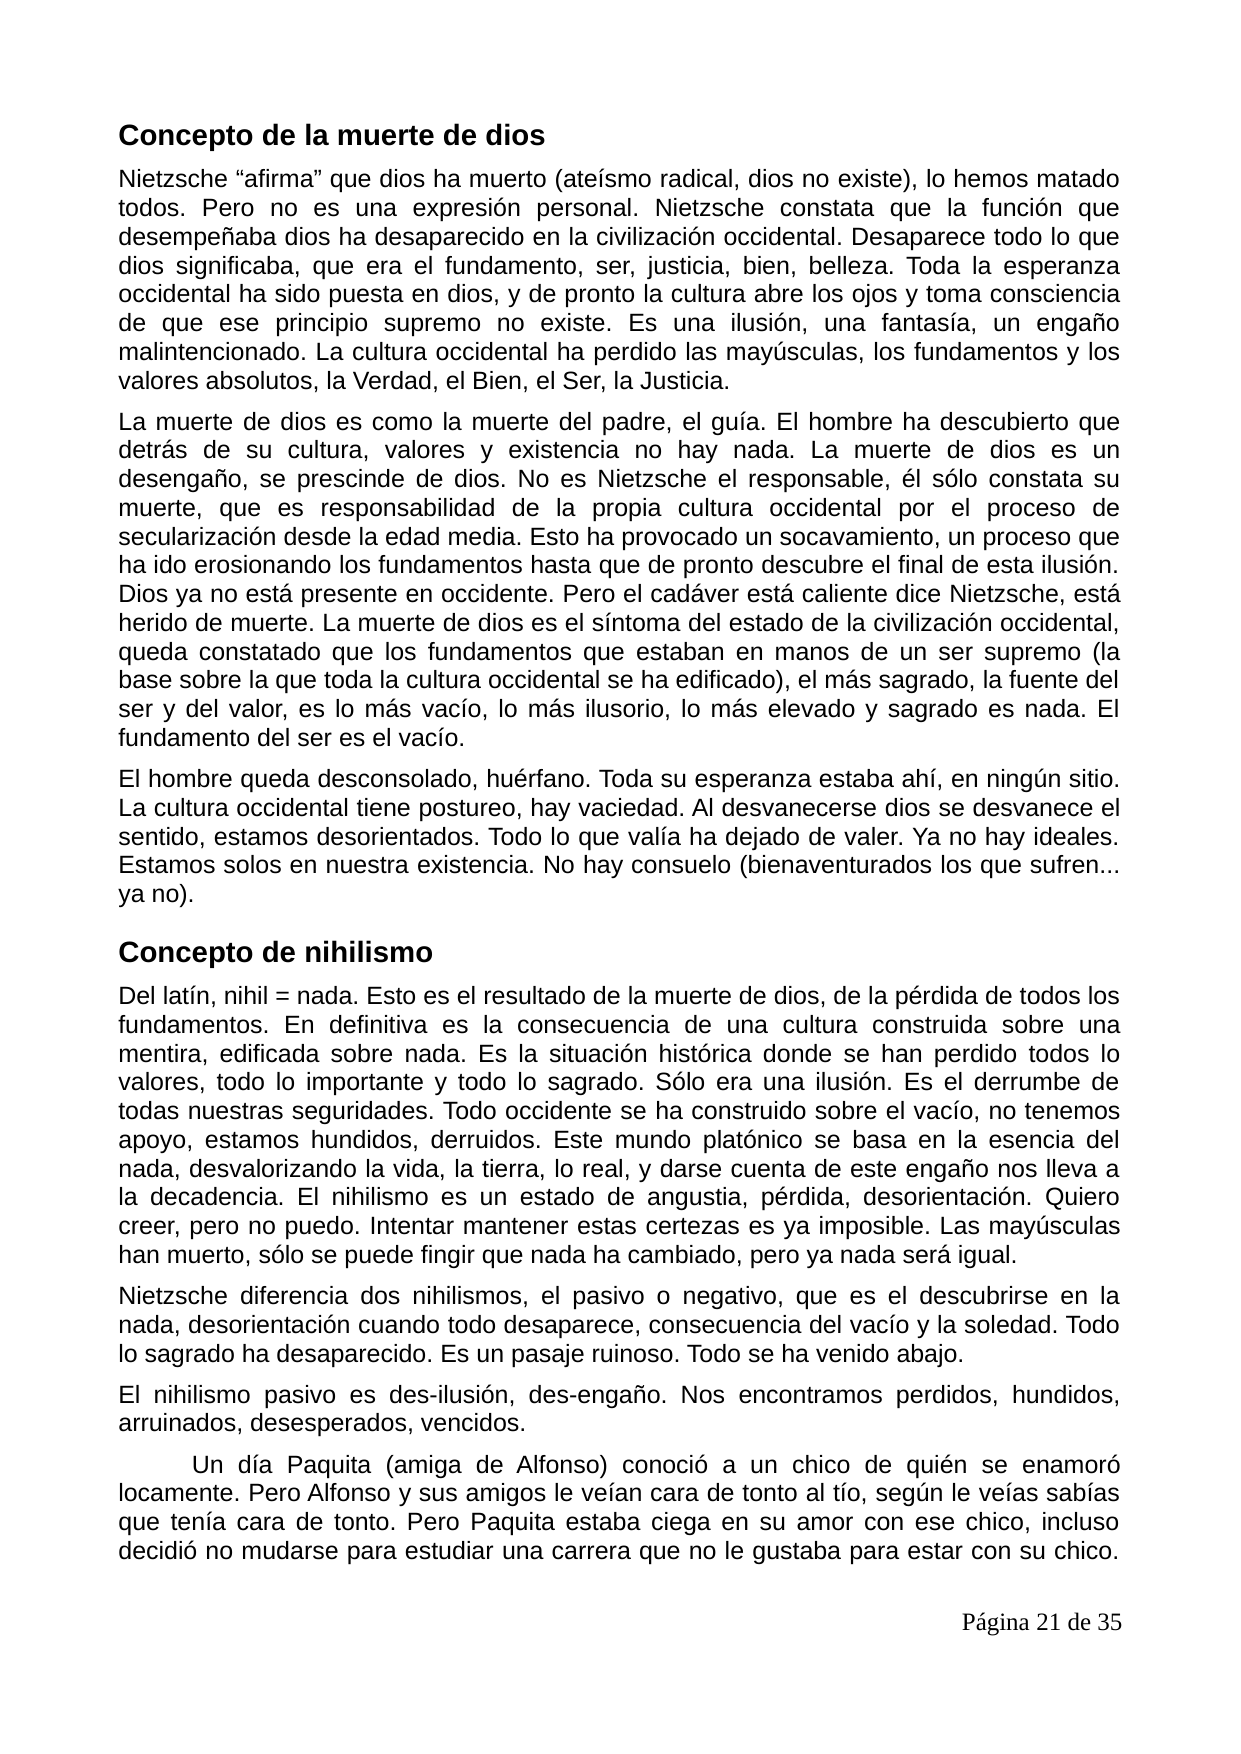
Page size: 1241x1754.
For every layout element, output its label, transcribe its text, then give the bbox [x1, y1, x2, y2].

text El hombre queda desconsolado, huérfano. Toda su esperanza estaba ahí, en ningún sitio. La cultura occidental tiene postureo, hay vaciedad. Al desvanecerse dios se desvanece el sentido, estamos desorientados. Todo lo que valía ha dejado de valer. Ya no hay ideales. Estamos solos en nuestra existencia. No hay consuelo (bienaventurados los que sufren... ya no). [118, 764, 1122, 908]
subtitle Concepto de la muerte de dios [118, 118, 1122, 152]
text El nihilismo pasivo es des-ilusión, des-engaño. Nos encontramos perdidos, hundidos, arruinados, desesperados, vencidos. [118, 1380, 1122, 1437]
text La muerte de dios es como la muerte del padre, el guía. El hombre ha descubierto que detrás de su cultura, valores y existencia no hay nada. La muerte de dios es un desengaño, se prescinde de dios. No es Nietzsche el responsable, él sólo constata su muerte, que es responsabilidad de la propia cultura occidental por el proceso de secularización desde la edad media. Esto ha provocado un socavamiento, un proceso que ha ido erosionando los fundamentos hasta que de pronto descubre el final de esta ilusión. Dios ya no está presente en occidente. Pero el cadáver está caliente dice Nietzsche, está herido de muerte. La muerte de dios es el síntoma del estado de la civilización occidental, queda constatado que los fundamentos que estaban en manos de un ser supremo (la base sobre la que toda la cultura occidental se ha edificado), el más sagrado, la fuente del ser y del valor, es lo más vacío, lo más ilusorio, lo más elevado y sagrado es nada. El fundamento del ser es el vacío. [118, 407, 1122, 752]
text Nietzsche diferencia dos nihilismos, el pasivo o negativo, que es el descubrirse en la nada, desorientación cuando todo desaparece, consecuencia del vacío y la soledad. Todo lo sagrado ha desaparecido. Es un pasaje ruinoso. Todo se ha venido abajo. [118, 1281, 1122, 1367]
subtitle Concepto de nihilismo [118, 935, 1122, 969]
text Del latín, nihil = nada. Esto es el resultado de la muerte de dios, de la pérdida de todos los fundamentos. En definitiva es la consecuencia de una cultura construida sobre una mentira, edificada sobre nada. Es la situación histórica donde se han perdido todos lo valores, todo lo importante y todo lo sagrado. Sólo era una ilusión. Es el derrumbe de todas nuestras seguridades. Todo occidente se ha construido sobre el vacío, no tenemos apoyo, estamos hundidos, derruidos. Este mundo platónico se basa en la esencia del nada, desvalorizando la vida, la tierra, lo real, y darse cuenta de este engaño nos lleva a la decadencia. El nihilismo es un estado de angustia, pérdida, desorientación. Quiero creer, pero no puedo. Intentar mantener estas certezas es ya imposible. Las mayúsculas han muerto, sólo se puede fingir que nada ha cambiado, pero ya nada será igual. [118, 981, 1122, 1269]
text Nietzsche “afirma” que dios ha muerto (ateísmo radical, dios no existe), lo hemos matado todos. Pero no es una expresión personal. Nietzsche constata que la función que desempeñaba dios ha desaparecido en la civilización occidental. Desaparece todo lo que dios significaba, que era el fundamento, ser, justicia, bien, belleza. Toda la esperanza occidental ha sido puesta en dios, y de pronto la cultura abre los ojos y toma consciencia de que ese principio supremo no existe. Es una ilusión, una fantasía, un engaño malintencionado. La cultura occidental ha perdido las mayúsculas, los fundamentos y los valores absolutos, la Verdad, el Bien, el Ser, la Justicia. [118, 164, 1122, 394]
text Un día Paquita (amiga de Alfonso) conoció a un chico de quién se enamoró locamente. Pero Alfonso y sus amigos le veían cara de tonto al tío, según le veías sabías que tenía cara de tonto. Pero Paquita estaba ciega en su amor con ese chico, incluso decidió no mudarse para estudiar una carrera que no le gustaba para estar con su chico. [118, 1449, 1122, 1564]
